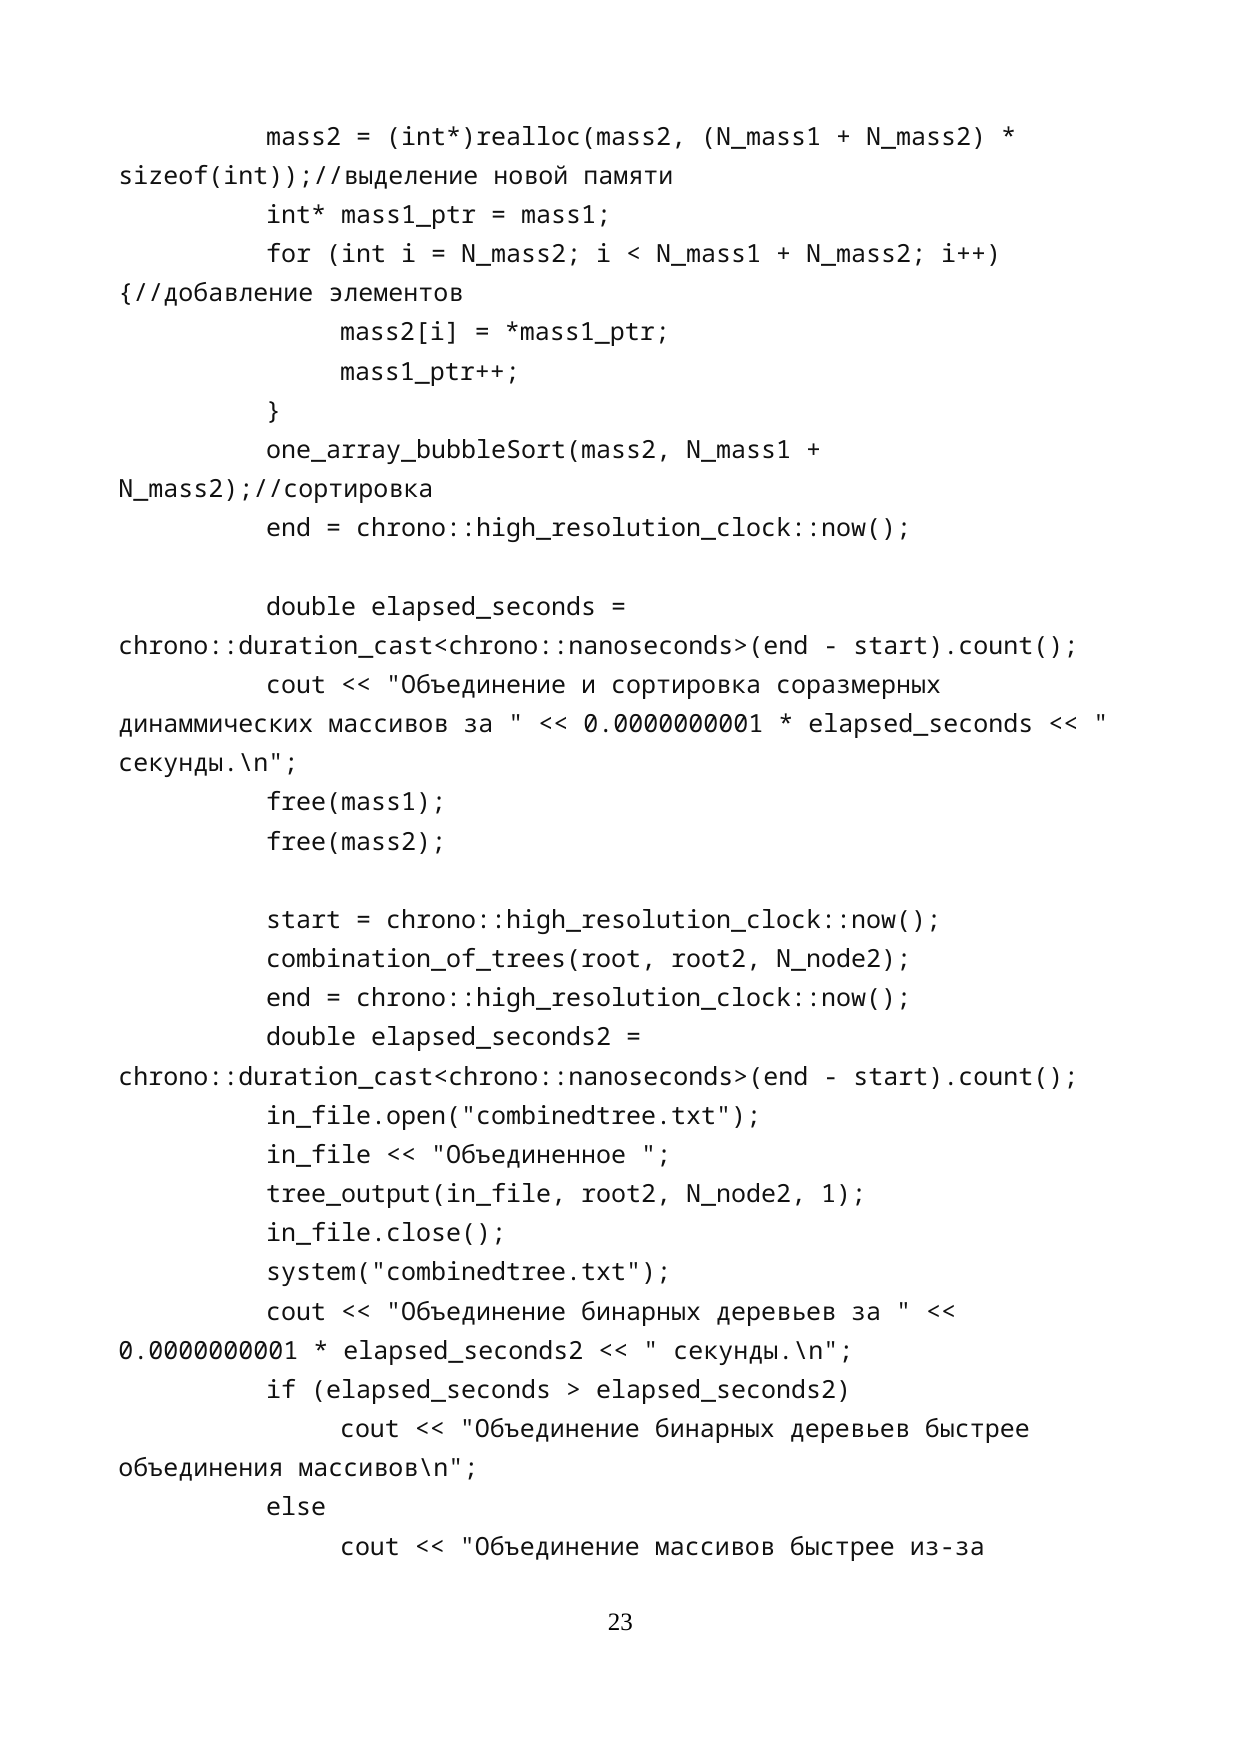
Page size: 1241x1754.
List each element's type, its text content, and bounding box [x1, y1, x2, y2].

text cout << "Объединение и сортировка соразмерных динаммических массивов за " << 0.0000000001 * elapsed_seconds << " секунды.\n"; [118, 666, 1122, 779]
text double elapsed_seconds = chrono::duration_cast<chrono::nanoseconds>(end - start).count(); [118, 588, 1122, 661]
text mass2 = (int*)realloc(mass2, (N_mass1 + N_mass2) * sizeof(int));//выделение новой памяти [118, 118, 1122, 191]
text else [118, 1489, 1122, 1523]
text one_array_bubbleSort(mass2, N_mass1 + N_mass2);//сортировка [118, 431, 1122, 505]
text combination_of_trees(root, root2, N_node2); [118, 941, 1122, 975]
text cout << "Объединение бинарных деревьев за " << 0.0000000001 * elapsed_seconds2 << " секунды.\n"; [118, 1293, 1122, 1366]
text cout << "Объединение бинарных деревьев быстрее объединения массивов\n"; [118, 1411, 1122, 1484]
text for (int i = N_mass2; i < N_mass1 + N_mass2; i++) {//добавление элементов [118, 236, 1122, 309]
text free(mass1); [118, 784, 1122, 818]
text cout << "Объединение массивов быстрее из-за [118, 1528, 1122, 1562]
text if (elapsed_seconds > elapsed_seconds2) [118, 1371, 1122, 1406]
text end = chrono::high_resolution_clock::now(); [118, 510, 1122, 544]
text in_file << "Объединенное "; [118, 1136, 1122, 1171]
text mass2[i] = *mass1_ptr; [118, 314, 1122, 348]
text mass1_ptr++; [118, 353, 1122, 387]
text double elapsed_seconds2 = chrono::duration_cast<chrono::nanoseconds>(end - start).count(); [118, 1019, 1122, 1092]
text int* mass1_ptr = mass1; [118, 196, 1122, 231]
text system("combinedtree.txt"); [118, 1254, 1122, 1288]
text tree_output(in_file, root2, N_node2, 1); [118, 1176, 1122, 1210]
text in_file.open("combinedtree.txt"); [118, 1097, 1122, 1131]
text } [118, 392, 1122, 426]
text free(mass2); [118, 823, 1122, 857]
text end = chrono::high_resolution_clock::now(); [118, 980, 1122, 1014]
text in_file.close(); [118, 1215, 1122, 1249]
text start = chrono::high_resolution_clock::now(); [118, 901, 1122, 936]
